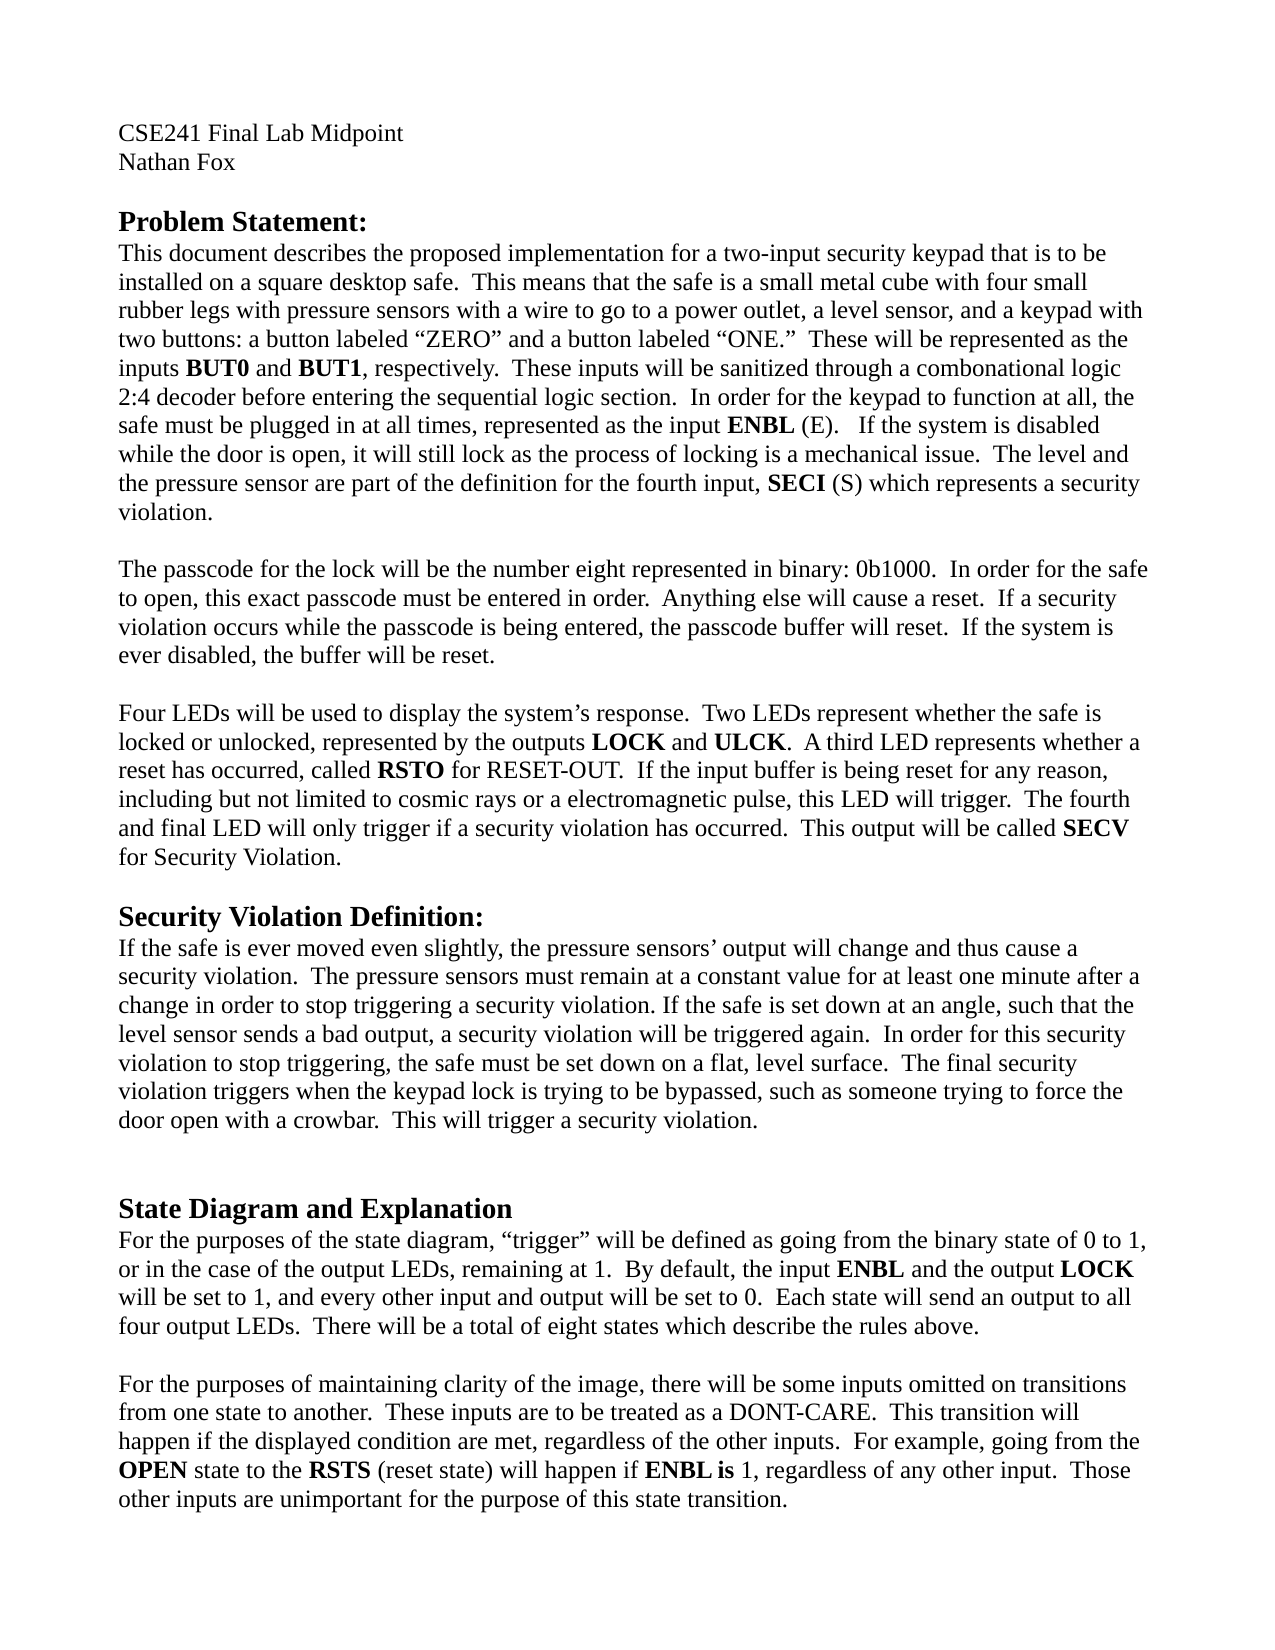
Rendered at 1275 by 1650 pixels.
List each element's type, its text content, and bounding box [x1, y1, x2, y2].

text State Diagram and Explanation [118, 1191, 1157, 1225]
text Problem Statement: [118, 204, 1157, 238]
text Four LEDs will be used to display the system’s response. Two LEDs represent whether the safe is locked or unlocked, represented by the outputs LOCK and ULCK. A third LED represents whether a reset has occurred, called RSTO for RESET-OUT. If the input buffer is being reset for any reason, including but not limited to cosmic rays or a electromagnetic pulse, this LED will trigger. The fourth and final LED will only trigger if a security violation has occurred. This output will be called SECV for Security Violation. [118, 698, 1157, 870]
text If the safe is ever moved even slightly, the pressure sensors’ output will change and thus cause a security violation. The pressure sensors must remain at a constant value for at least one minute after a change in order to stop triggering a security violation. If the safe is set down at an angle, such that the level sensor sends a bad output, a security violation will be triggered again. In order for this security violation to stop triggering, the safe must be set down on a flat, level surface. The final security violation triggers when the keypad lock is trying to be bypassed, such as someone trying to force the door open with a crowbar. This will trigger a security violation. [118, 933, 1157, 1134]
text For the purposes of the state diagram, “trigger” will be defined as going from the binary state of 0 to 1, or in the case of the output LEDs, remaining at 1. By default, the input ENBL and the output LOCK will be set to 1, and every other input and output will be set to 0. Each state will send an output to all four output LEDs. There will be a total of eight states which describe the rules above. [118, 1225, 1157, 1340]
text Nathan Fox [118, 147, 1157, 176]
text This document describes the proposed implementation for a two-input security keypad that is to be installed on a square desktop safe. This means that the safe is a small metal cube with four small rubber legs with pressure sensors with a wire to go to a power outlet, a level sensor, and a keypad with two buttons: a button labeled “ZERO” and a button labeled “ONE.” These will be represented as the inputs BUT0 and BUT1, respectively. These inputs will be sanitized through a combonational logic 2:4 decoder before entering the sequential logic section. In order for the keypad to function at all, the safe must be plugged in at all times, represented as the input ENBL (E). If the system is disabled while the door is open, it will still lock as the process of locking is a mechanical issue. The level and the pressure sensor are part of the definition for the fourth input, SECI (S) which represents a security violation. [118, 238, 1157, 525]
text For the purposes of maintaining clarity of the image, there will be some inputs omitted on transitions from one state to another. These inputs are to be treated as a DONT-CARE. This transition will happen if the displayed condition are met, regardless of the other inputs. For example, going from the OPEN state to the RSTS (reset state) will happen if ENBL is 1, regardless of any other input. Those other inputs are unimportant for the purpose of this state transition. [118, 1369, 1157, 1512]
text Security Violation Definition: [118, 899, 1157, 933]
text The passcode for the lock will be the number eight represented in binary: 0b1000. In order for the safe to open, this exact passcode must be entered in order. Anything else will cause a reset. If a security violation occurs while the passcode is being entered, the passcode buffer will reset. If the system is ever disabled, the buffer will be reset. [118, 554, 1157, 669]
text CSE241 Final Lab Midpoint [118, 118, 1157, 147]
